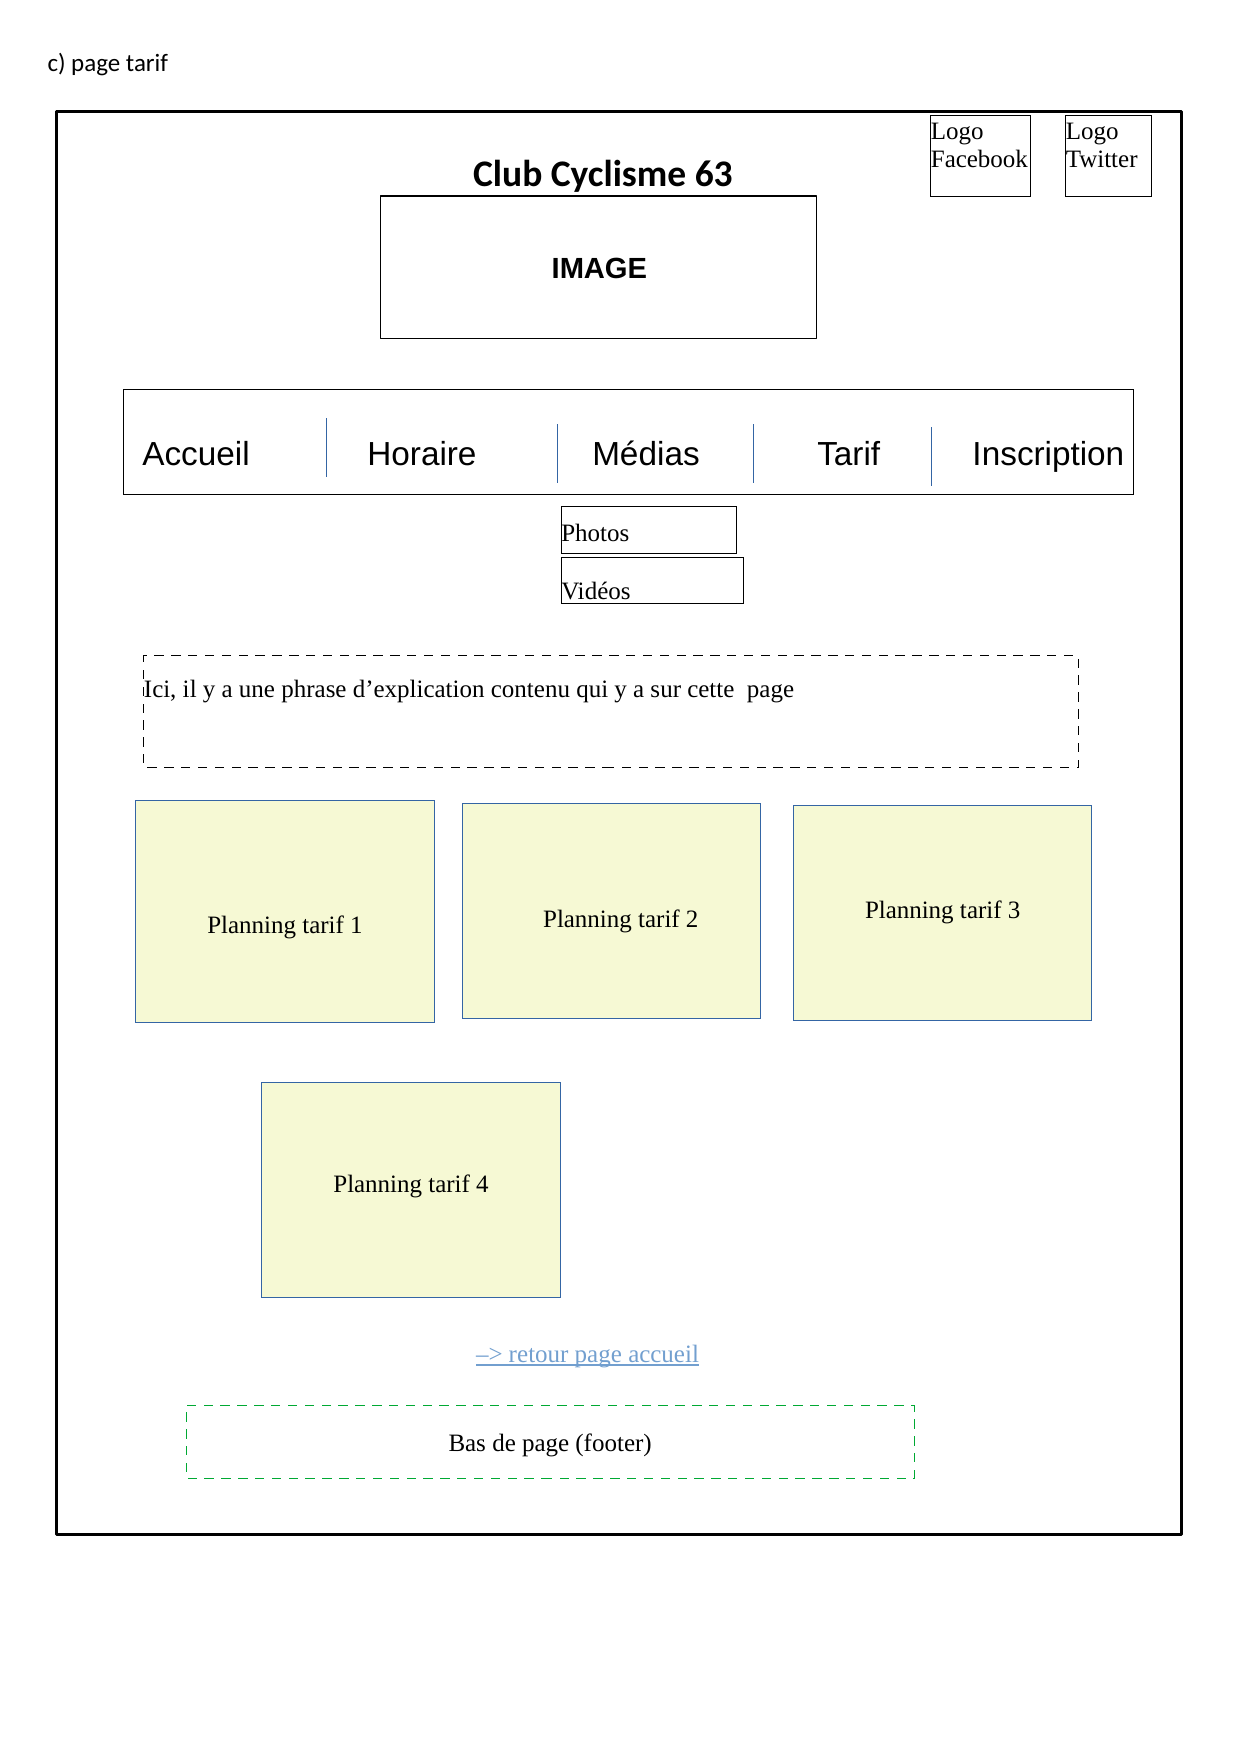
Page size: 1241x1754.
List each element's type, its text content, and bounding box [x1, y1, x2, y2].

text c) page tarif [47, 47, 1193, 78]
